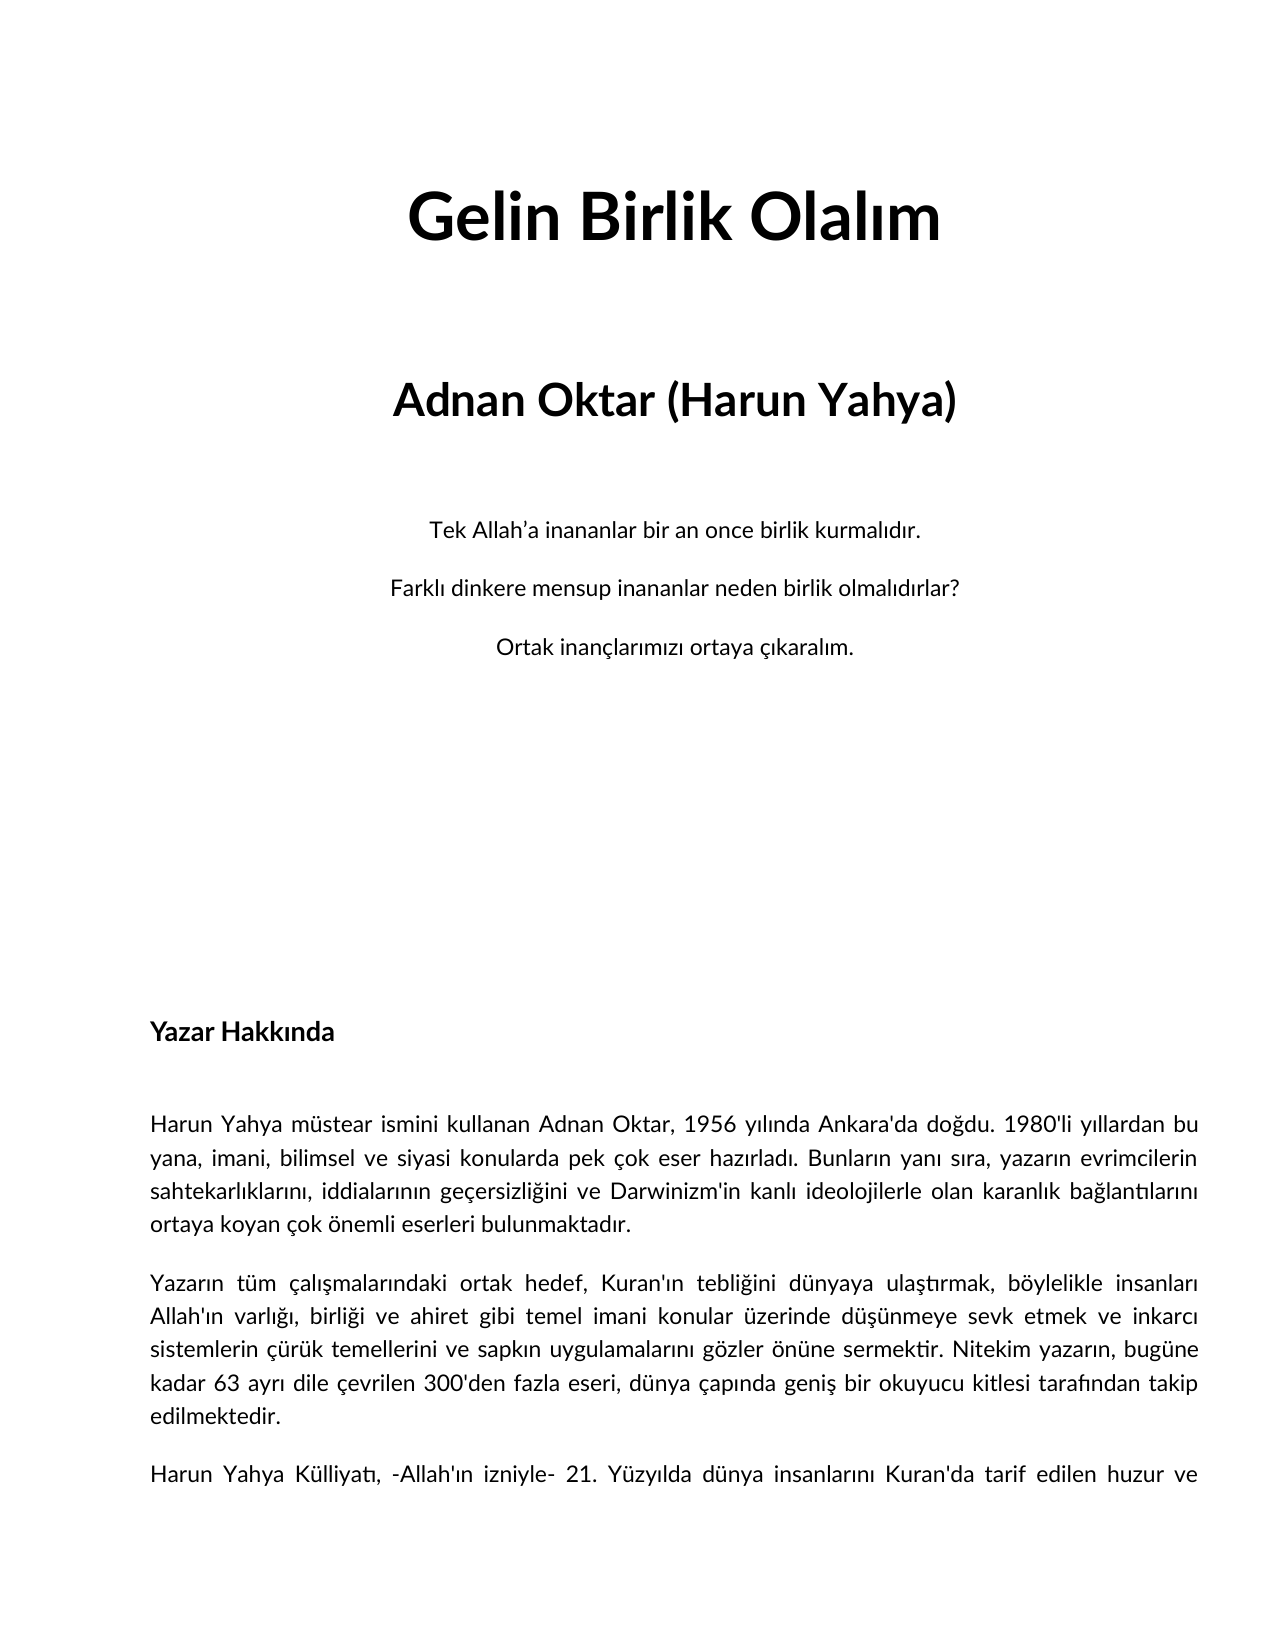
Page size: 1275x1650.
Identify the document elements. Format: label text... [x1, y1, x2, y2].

text Ortak inançlarımızı ortaya çıkaralım. [150, 627, 1200, 660]
text Gelin Birlik Olalım [150, 175, 1200, 288]
subtitle Yazar Hakkında [150, 1014, 1200, 1047]
text Farklı dinkere mensup inananlar neden birlik olmalıdırlar? [150, 568, 1200, 602]
text Harun Yahya Külliyatı, -Allah'ın izniyle- 21. Yüzyılda dünya insanlarını Kuran'da tarif edilen huzur ve [150, 1454, 1200, 1487]
text Adnan Oktar (Harun Yahya) [150, 372, 1200, 427]
text Tek Allah’a inananlar bir an once birlik kurmalıdır. [150, 510, 1200, 543]
text Yazarın tüm çalışmalarındaki ortak hedef, Kuran'ın tebliğini dünyaya ulaştırmak, böylelikle insanları Allah'ın varlığı, birliği ve ahiret gibi temel imani konular üzerinde düşünmeye sevk etmek ve inkarcı sistemlerin çürük temellerini ve sapkın uygulamalarını gözler önüne sermektir. Nitekim yazarın, bugüne kadar 63 ayrı dile çevrilen 300'den fazla eseri, dünya çapında geniş bir okuyucu kitlesi tarafından takip edilmektedir. [150, 1262, 1200, 1429]
text Harun Yahya müstear ismini kullanan Adnan Oktar, 1956 yılında Ankara'da doğdu. 1980'li yıllardan bu yana, imani, bilimsel ve siyasi konularda pek çok eser hazırladı. Bunların yanı sıra, yazarın evrimcilerin sahtekarlıklarını, iddialarının geçersizliğini ve Darwinizm'in kanlı ideolojilerle olan karanlık bağlantılarını ortaya koyan çok önemli eserleri bulunmaktadır. [150, 1104, 1200, 1237]
